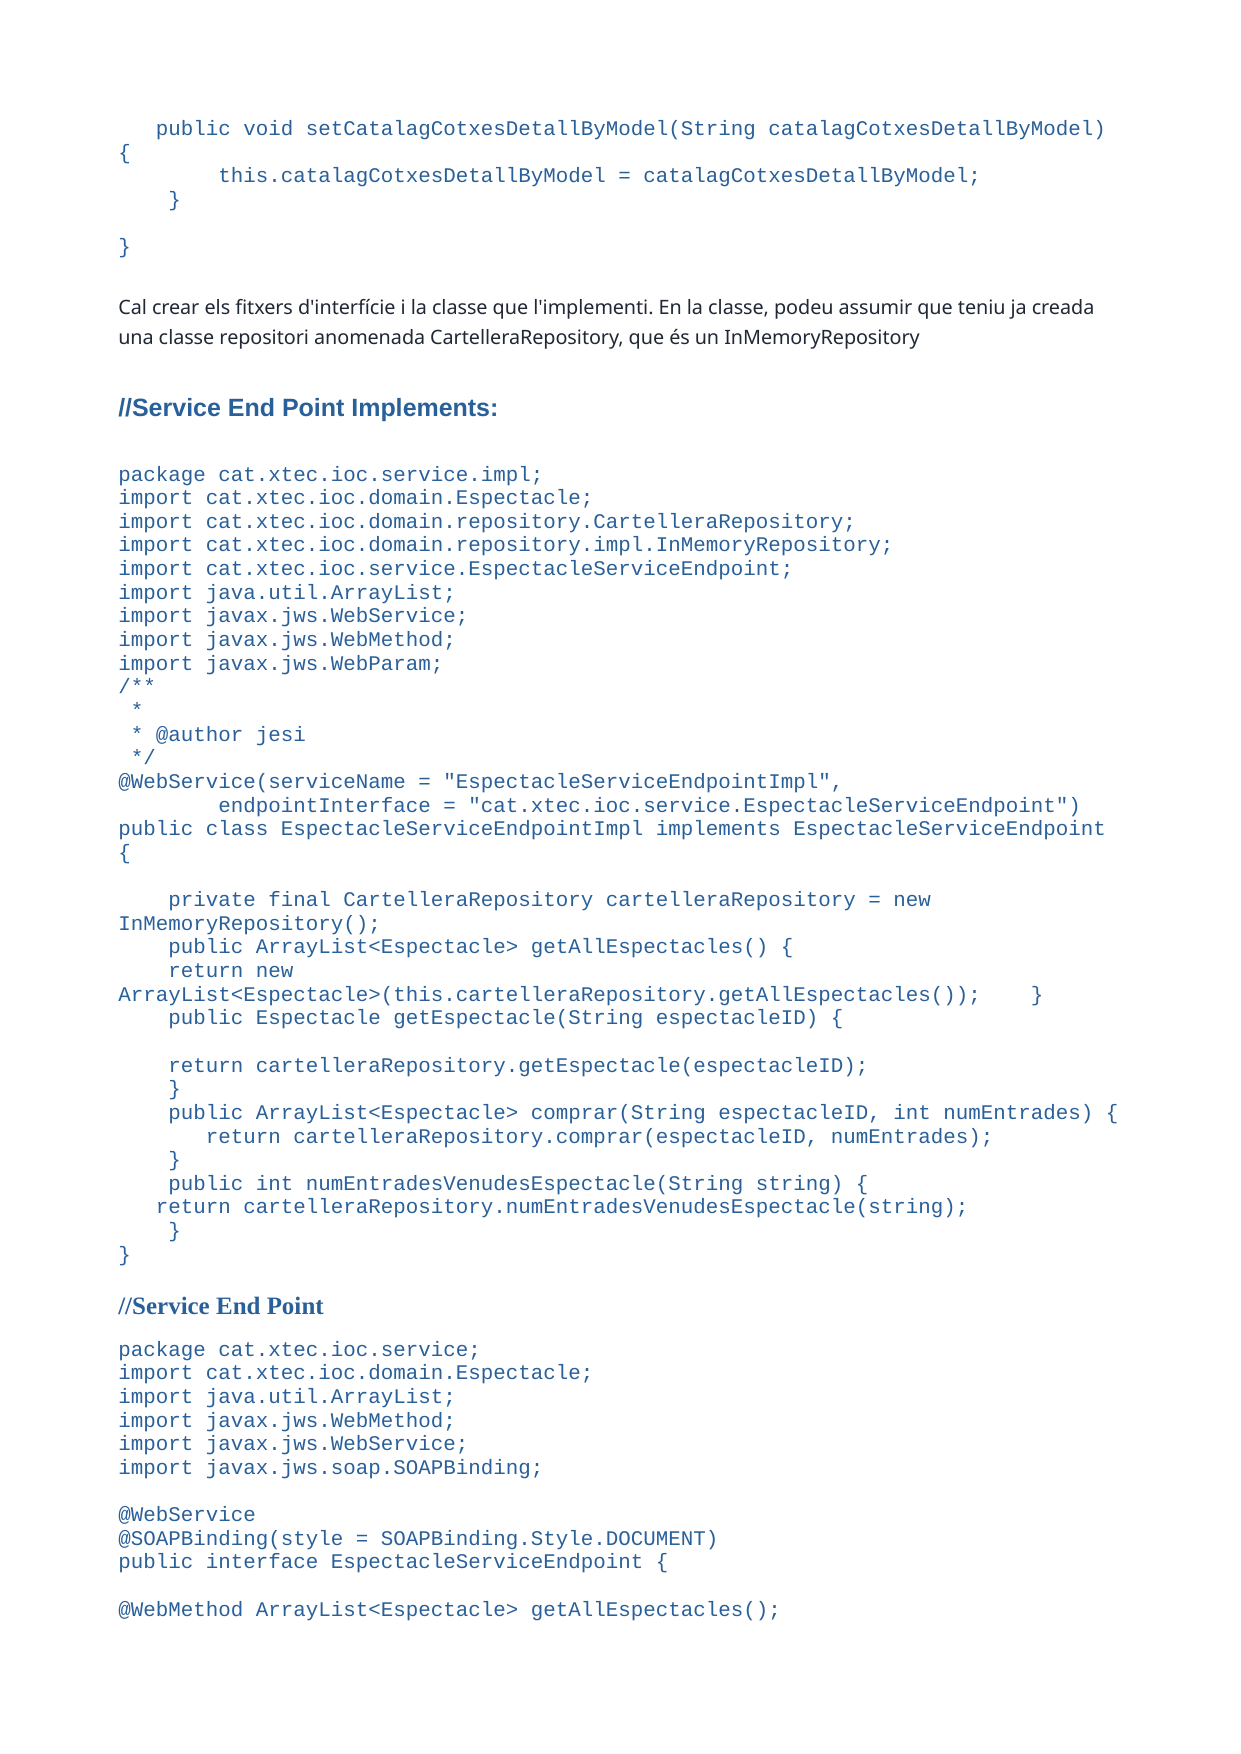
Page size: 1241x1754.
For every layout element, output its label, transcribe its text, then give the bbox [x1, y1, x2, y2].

text import javax.jws.WebMethod; [118, 629, 1122, 653]
text import java.util.ArrayList; [118, 582, 1122, 605]
text import javax.jws.soap.SOAPBinding; [118, 1457, 1122, 1481]
text import cat.xtec.ioc.domain.Espectacle; [118, 487, 1122, 511]
text Cal crear els fitxers d'interfície i la classe que l'implementi. En la classe, podeu assumir que teniu ja creada una classe repositori anomenada CartelleraRepository, que és un InMemoryRepository [118, 293, 1122, 351]
text endpointInterface = "cat.xtec.ioc.service.EspectacleServiceEndpoint") [118, 794, 1122, 818]
text return cartelleraRepository.numEntradesVenudesEspectacle(string); [118, 1197, 1122, 1220]
text import cat.xtec.ioc.domain.repository.CartelleraRepository; [118, 511, 1122, 534]
text public int numEntradesVenudesEspectacle(String string) { [118, 1173, 1122, 1197]
text public interface EspectacleServiceEndpoint { [118, 1552, 1122, 1575]
text private final CartelleraRepository cartelleraRepository = new InMemoryRepository(); [118, 889, 1122, 936]
text } [118, 1149, 1122, 1173]
text } [118, 236, 1122, 260]
text } [118, 1244, 1122, 1267]
text */ [118, 747, 1122, 771]
text public Espectacle getEspectacle(String espectacleID) { [118, 1007, 1122, 1031]
text public class EspectacleServiceEndpointImpl implements EspectacleServiceEndpoint { [118, 818, 1122, 866]
text package cat.xtec.ioc.service; [118, 1339, 1122, 1362]
text } [118, 1220, 1122, 1244]
text import cat.xtec.ioc.domain.repository.impl.InMemoryRepository; [118, 534, 1122, 558]
text import javax.jws.WebParam; [118, 653, 1122, 676]
text import javax.jws.WebService; [118, 605, 1122, 629]
text @WebService(serviceName = "EspectacleServiceEndpointImpl", [118, 771, 1122, 794]
text @WebService [118, 1504, 1122, 1528]
text return cartelleraRepository.comprar(espectacleID, numEntrades); [118, 1126, 1122, 1149]
text package cat.xtec.ioc.service.impl; [118, 463, 1122, 487]
text @SOAPBinding(style = SOAPBinding.Style.DOCUMENT) [118, 1528, 1122, 1552]
text } [118, 189, 1122, 213]
text * [118, 700, 1122, 724]
text public ArrayList<Espectacle> comprar(String espectacleID, int numEntrades) { [118, 1102, 1122, 1126]
text public void setCatalagCotxesDetallByModel(String catalagCotxesDetallByModel) { [118, 118, 1122, 165]
text @WebMethod ArrayList<Espectacle> getAllEspectacles(); [118, 1599, 1122, 1622]
text return new ArrayList<Espectacle>(this.cartelleraRepository.getAllEspectacles()); } [118, 960, 1122, 1007]
text //Service End Point [118, 1291, 1122, 1320]
text import cat.xtec.ioc.service.EspectacleServiceEndpoint; [118, 558, 1122, 582]
text return cartelleraRepository.getEspectacle(espectacleID); [118, 1055, 1122, 1078]
text * @author jesi [118, 724, 1122, 747]
text this.catalagCotxesDetallByModel = catalagCotxesDetallByModel; [118, 165, 1122, 189]
text /** [118, 676, 1122, 700]
text import java.util.ArrayList; [118, 1386, 1122, 1410]
text } [118, 1078, 1122, 1102]
text public ArrayList<Espectacle> getAllEspectacles() { [118, 936, 1122, 960]
text import javax.jws.WebMethod; [118, 1410, 1122, 1433]
text import javax.jws.WebService; [118, 1433, 1122, 1457]
text //Service End Point Implements: [118, 393, 1122, 421]
text import cat.xtec.ioc.domain.Espectacle; [118, 1362, 1122, 1386]
